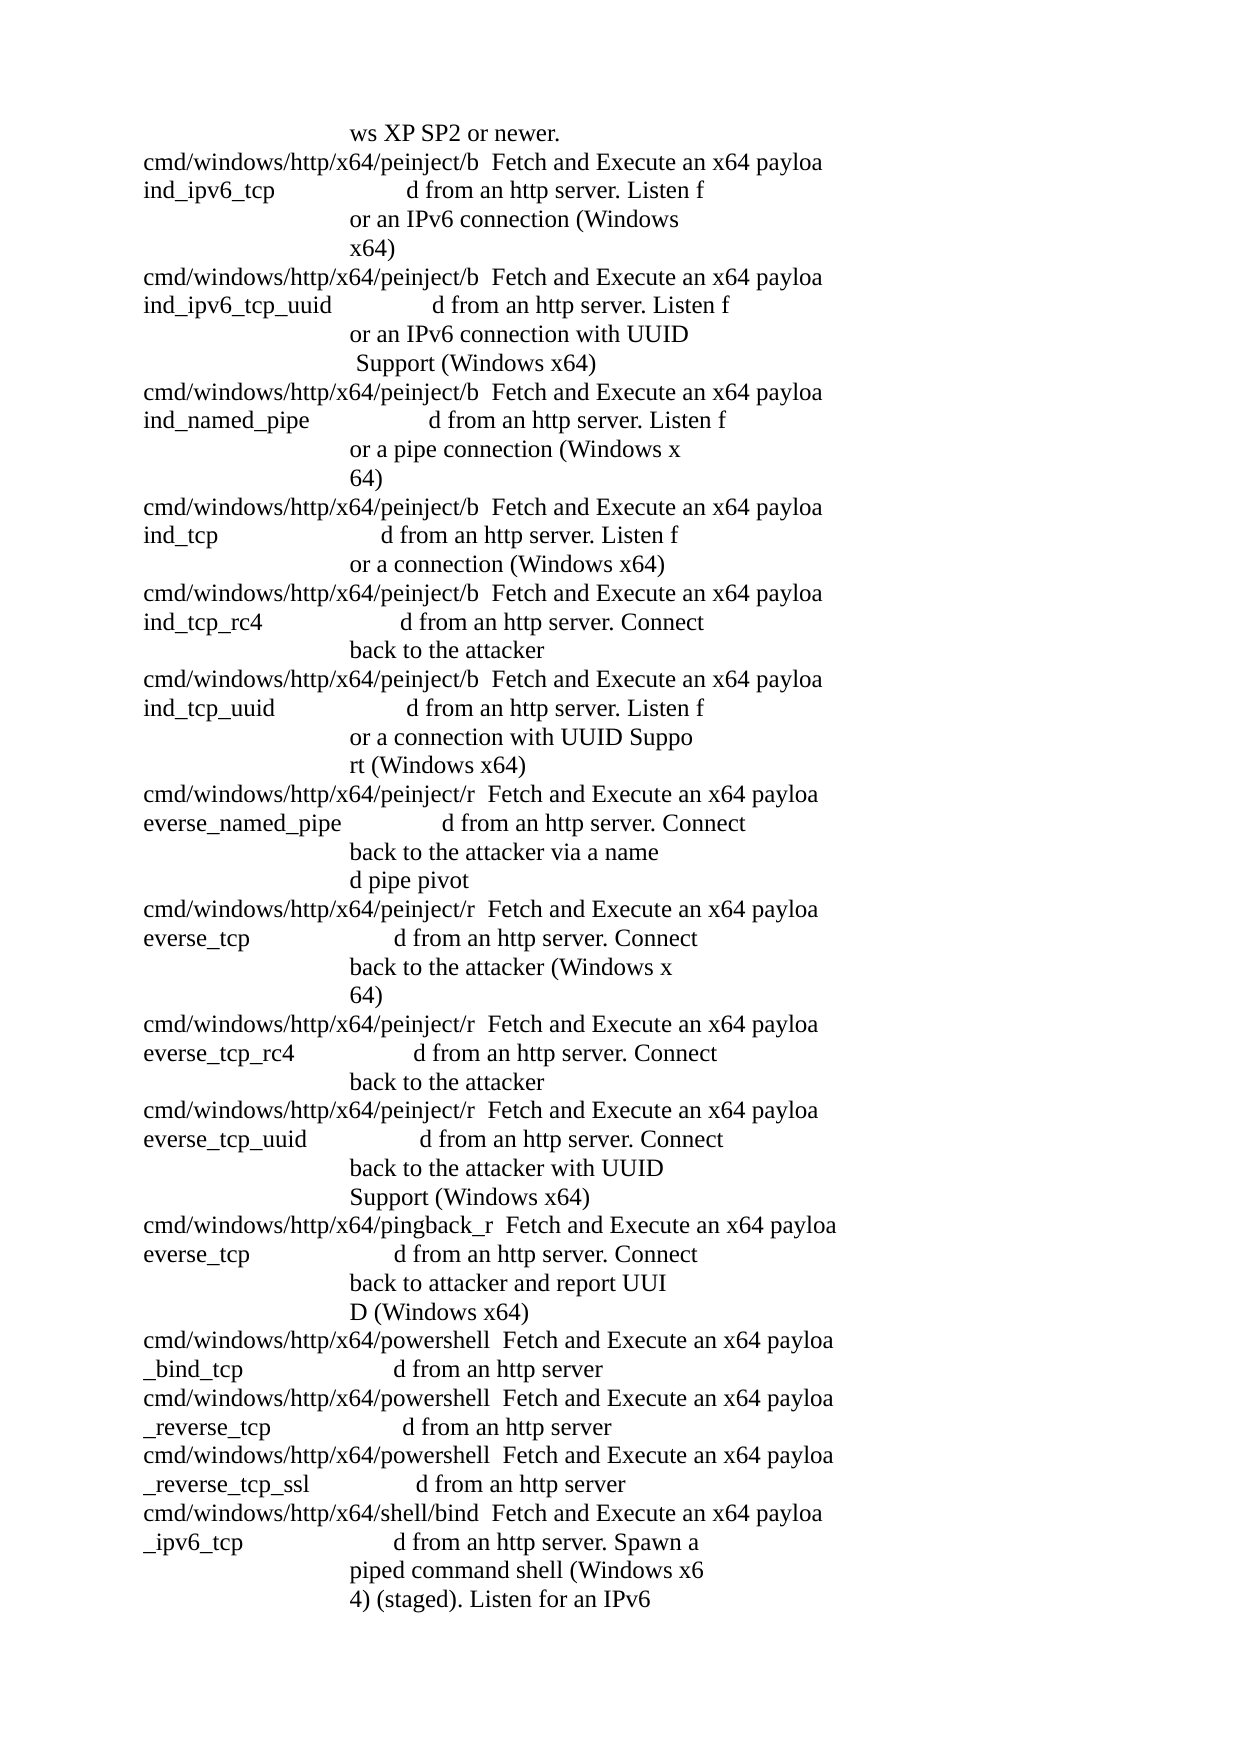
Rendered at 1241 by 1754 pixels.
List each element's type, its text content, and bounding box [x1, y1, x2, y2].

text _ipv6_tcp d from an http server. Spawn a [118, 1527, 1122, 1556]
text cmd/windows/http/x64/peinject/b Fetch and Execute an x64 payloa [118, 377, 1122, 406]
text cmd/windows/http/x64/powershell Fetch and Execute an x64 payloa [118, 1441, 1122, 1469]
text everse_named_pipe d from an http server. Connect [118, 808, 1122, 837]
text cmd/windows/http/x64/peinject/b Fetch and Execute an x64 payloa [118, 578, 1122, 607]
text everse_tcp_uuid d from an http server. Connect [118, 1124, 1122, 1153]
text 64) [118, 463, 1122, 492]
text Support (Windows x64) [118, 348, 1122, 377]
text cmd/windows/http/x64/peinject/b Fetch and Execute an x64 payloa [118, 262, 1122, 291]
text 4) (staged). Listen for an IPv6 [118, 1584, 1122, 1613]
text cmd/windows/http/x64/peinject/b Fetch and Execute an x64 payloa [118, 664, 1122, 693]
text ws XP SP2 or newer. [118, 118, 1122, 147]
text x64) [118, 233, 1122, 262]
text ind_tcp_rc4 d from an http server. Connect [118, 607, 1122, 636]
text back to the attacker (Windows x [118, 952, 1122, 981]
text _reverse_tcp_ssl d from an http server [118, 1469, 1122, 1498]
text _reverse_tcp d from an http server [118, 1412, 1122, 1441]
text ind_ipv6_tcp d from an http server. Listen f [118, 176, 1122, 204]
text or an IPv6 connection with UUID [118, 319, 1122, 348]
text everse_tcp d from an http server. Connect [118, 923, 1122, 952]
text ind_ipv6_tcp_uuid d from an http server. Listen f [118, 291, 1122, 319]
text or a connection (Windows x64) [118, 549, 1122, 578]
text cmd/windows/http/x64/peinject/b Fetch and Execute an x64 payloa [118, 492, 1122, 521]
text Support (Windows x64) [118, 1182, 1122, 1211]
text piped command shell (Windows x6 [118, 1556, 1122, 1584]
text ind_named_pipe d from an http server. Listen f [118, 406, 1122, 434]
text D (Windows x64) [118, 1297, 1122, 1326]
text cmd/windows/http/x64/pingback_r Fetch and Execute an x64 payloa [118, 1211, 1122, 1239]
text back to the attacker [118, 636, 1122, 664]
text cmd/windows/http/x64/peinject/b Fetch and Execute an x64 payloa [118, 147, 1122, 176]
text cmd/windows/http/x64/peinject/r Fetch and Execute an x64 payloa [118, 1096, 1122, 1124]
text d pipe pivot [118, 866, 1122, 894]
text or an IPv6 connection (Windows [118, 204, 1122, 233]
text everse_tcp d from an http server. Connect [118, 1239, 1122, 1268]
text back to the attacker with UUID [118, 1153, 1122, 1182]
text cmd/windows/http/x64/peinject/r Fetch and Execute an x64 payloa [118, 894, 1122, 923]
text cmd/windows/http/x64/powershell Fetch and Execute an x64 payloa [118, 1383, 1122, 1412]
text cmd/windows/http/x64/peinject/r Fetch and Execute an x64 payloa [118, 779, 1122, 808]
text or a pipe connection (Windows x [118, 434, 1122, 463]
text 64) [118, 981, 1122, 1009]
text ind_tcp_uuid d from an http server. Listen f [118, 693, 1122, 722]
text _bind_tcp d from an http server [118, 1354, 1122, 1383]
text cmd/windows/http/x64/peinject/r Fetch and Execute an x64 payloa [118, 1009, 1122, 1038]
text ind_tcp d from an http server. Listen f [118, 521, 1122, 549]
text cmd/windows/http/x64/powershell Fetch and Execute an x64 payloa [118, 1326, 1122, 1354]
text or a connection with UUID Suppo [118, 722, 1122, 751]
text back to the attacker via a name [118, 837, 1122, 866]
text cmd/windows/http/x64/shell/bind Fetch and Execute an x64 payloa [118, 1498, 1122, 1527]
text everse_tcp_rc4 d from an http server. Connect [118, 1038, 1122, 1067]
text back to attacker and report UUI [118, 1268, 1122, 1297]
text back to the attacker [118, 1067, 1122, 1096]
text rt (Windows x64) [118, 751, 1122, 779]
